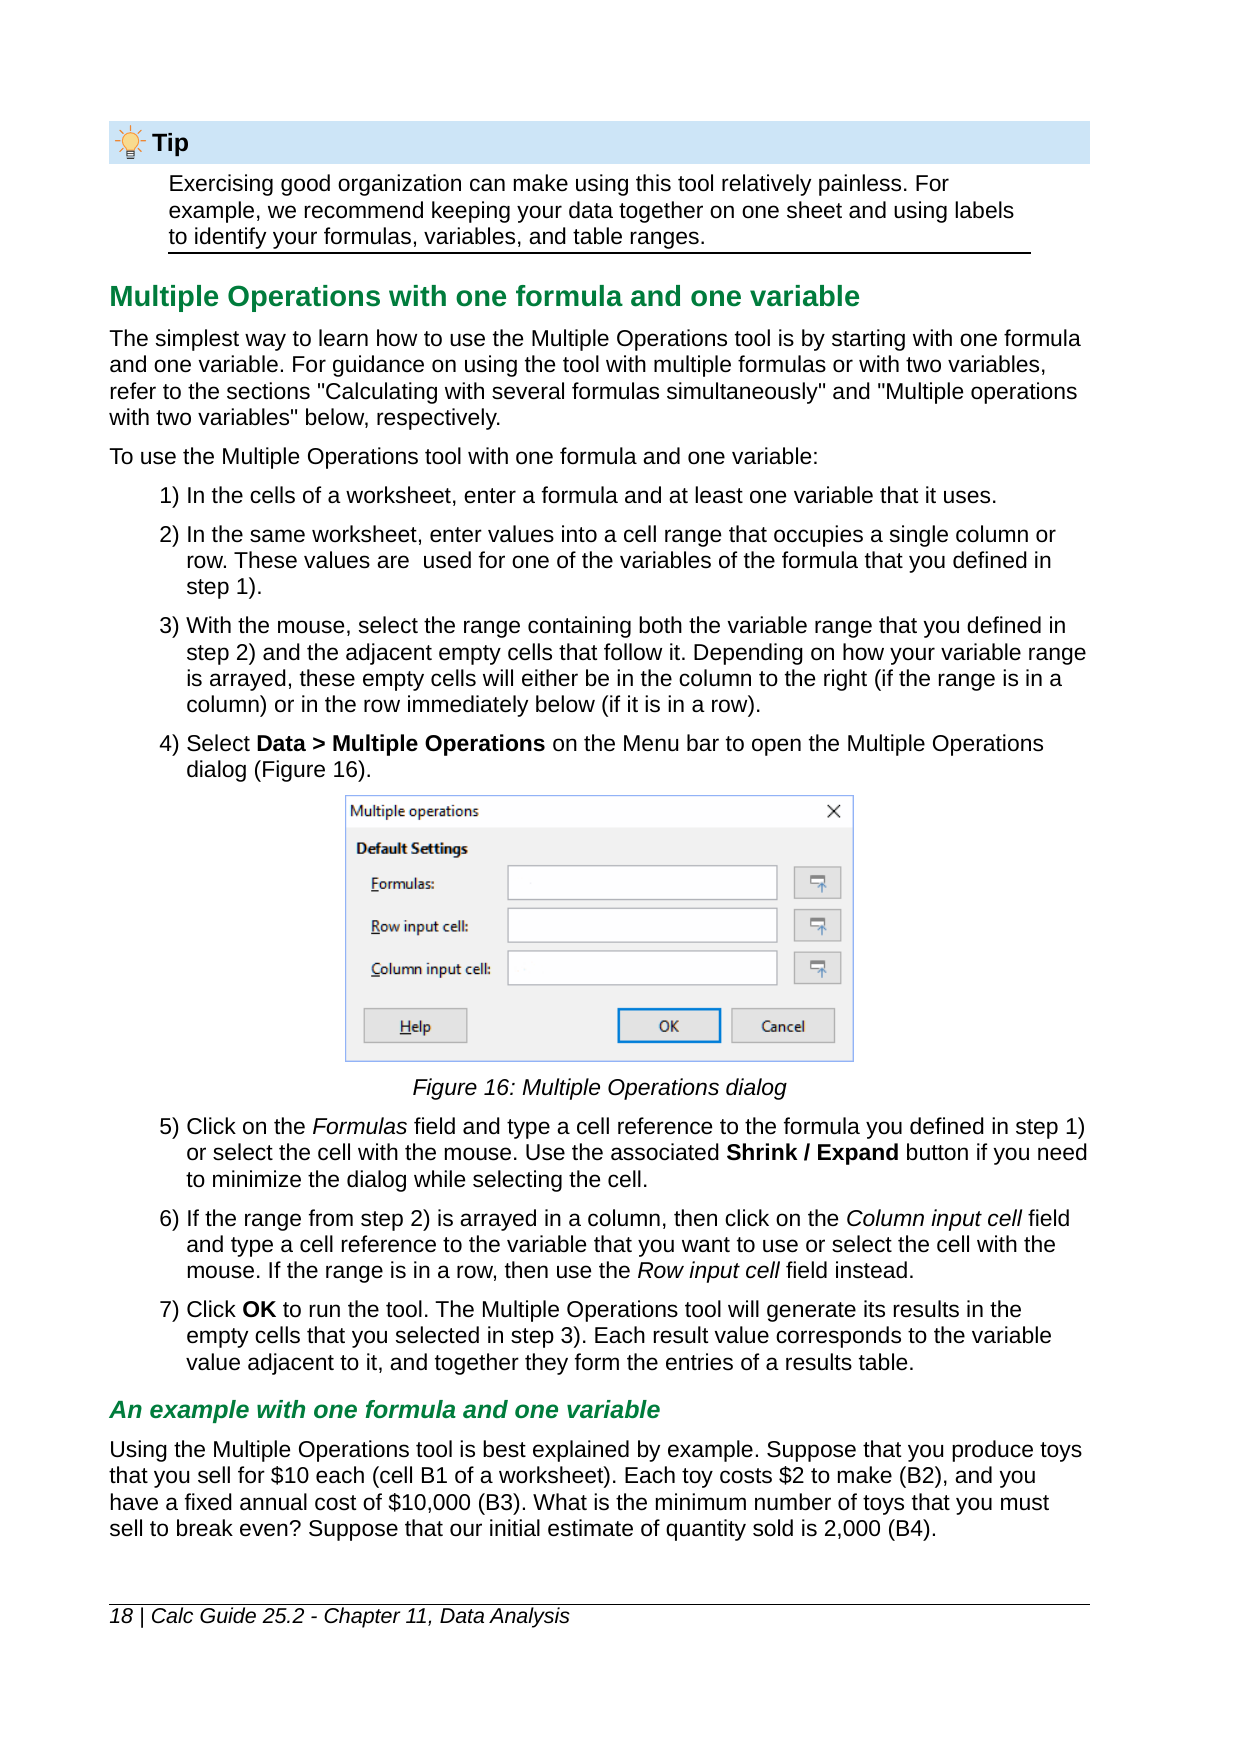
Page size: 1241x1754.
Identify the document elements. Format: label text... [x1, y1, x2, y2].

text Exercising good organization can make using this tool relatively painless. For example, we recommend keeping your data together on one sheet and using labels to identify your formulas, variables, and table ranges. [168, 170, 1031, 252]
list In the same worksheet, enter values into a cell range that occupies a single column or row. These values are used for one of the variables of the formula that you defined in step 1). [186, 521, 1090, 600]
list With the mouse, select the range containing both the variable range that you defined in step 2) and the adjacent empty cells that follow it. Depending on how your variable range is arrayed, these empty cells will either be in the column to the right (if the range is in a column) or in the row immediately below (if it is in a row). [186, 612, 1090, 718]
list Click on the Formulas field and type a cell reference to the formula you defined in step 1) or select the cell with the mouse. Use the associated Shrink / Expand button if you need to minimize the dialog while selecting the cell. [186, 1113, 1090, 1192]
list In the cells of a worksheet, enter a formula and at least one variable that it uses. [186, 482, 1090, 508]
text The simplest way to learn how to use the Multiple Operations tool is by starting with one formula and one variable. For guidance on using the tool with multiple formulas or with two variables, refer to the sections "Calculating with several formulas simultaneously" and "Multiple operations with two variables" below, respectively. [109, 325, 1090, 430]
picture [345, 795, 854, 1062]
list To use the Multiple Operations tool with one formula and one variable: [109, 443, 1090, 469]
text Figure 16: Multiple Operations dialog [345, 1074, 854, 1101]
list If the range from step 2) is arrayed in a column, then click on the Column input cell field and type a cell reference to the variable that you want to use or select the cell with the mouse. If the range is in a row, then use the Row input cell field instead. [186, 1204, 1090, 1283]
subtitle An example with one formula and one variable [109, 1394, 1090, 1423]
subtitle Multiple Operations with one formula and one variable [109, 279, 1090, 313]
subtitle Tip [109, 121, 1090, 164]
list Select Data > Multiple Operations on the Menu bar to open the Multiple Operations dialog (Figure 16). [186, 730, 1090, 783]
list Click OK to run the tool. The Multiple Operations tool will generate its results in the empty cells that you selected in step 3). Each result value corresponds to the variable value adjacent to it, and together they form the entries of a results table. [186, 1296, 1090, 1375]
text Using the Multiple Operations tool is best explained by example. Suppose that you produce toys that you sell for $10 each (cell B1 of a worksheet). Each toy costs $2 to make (B2), and you have a fixed annual cost of $10,000 (B3). What is the minimum number of toys that you must sell to break even? Suppose that our initial estimate of quantity sold is 2,000 (B4). [109, 1436, 1090, 1541]
